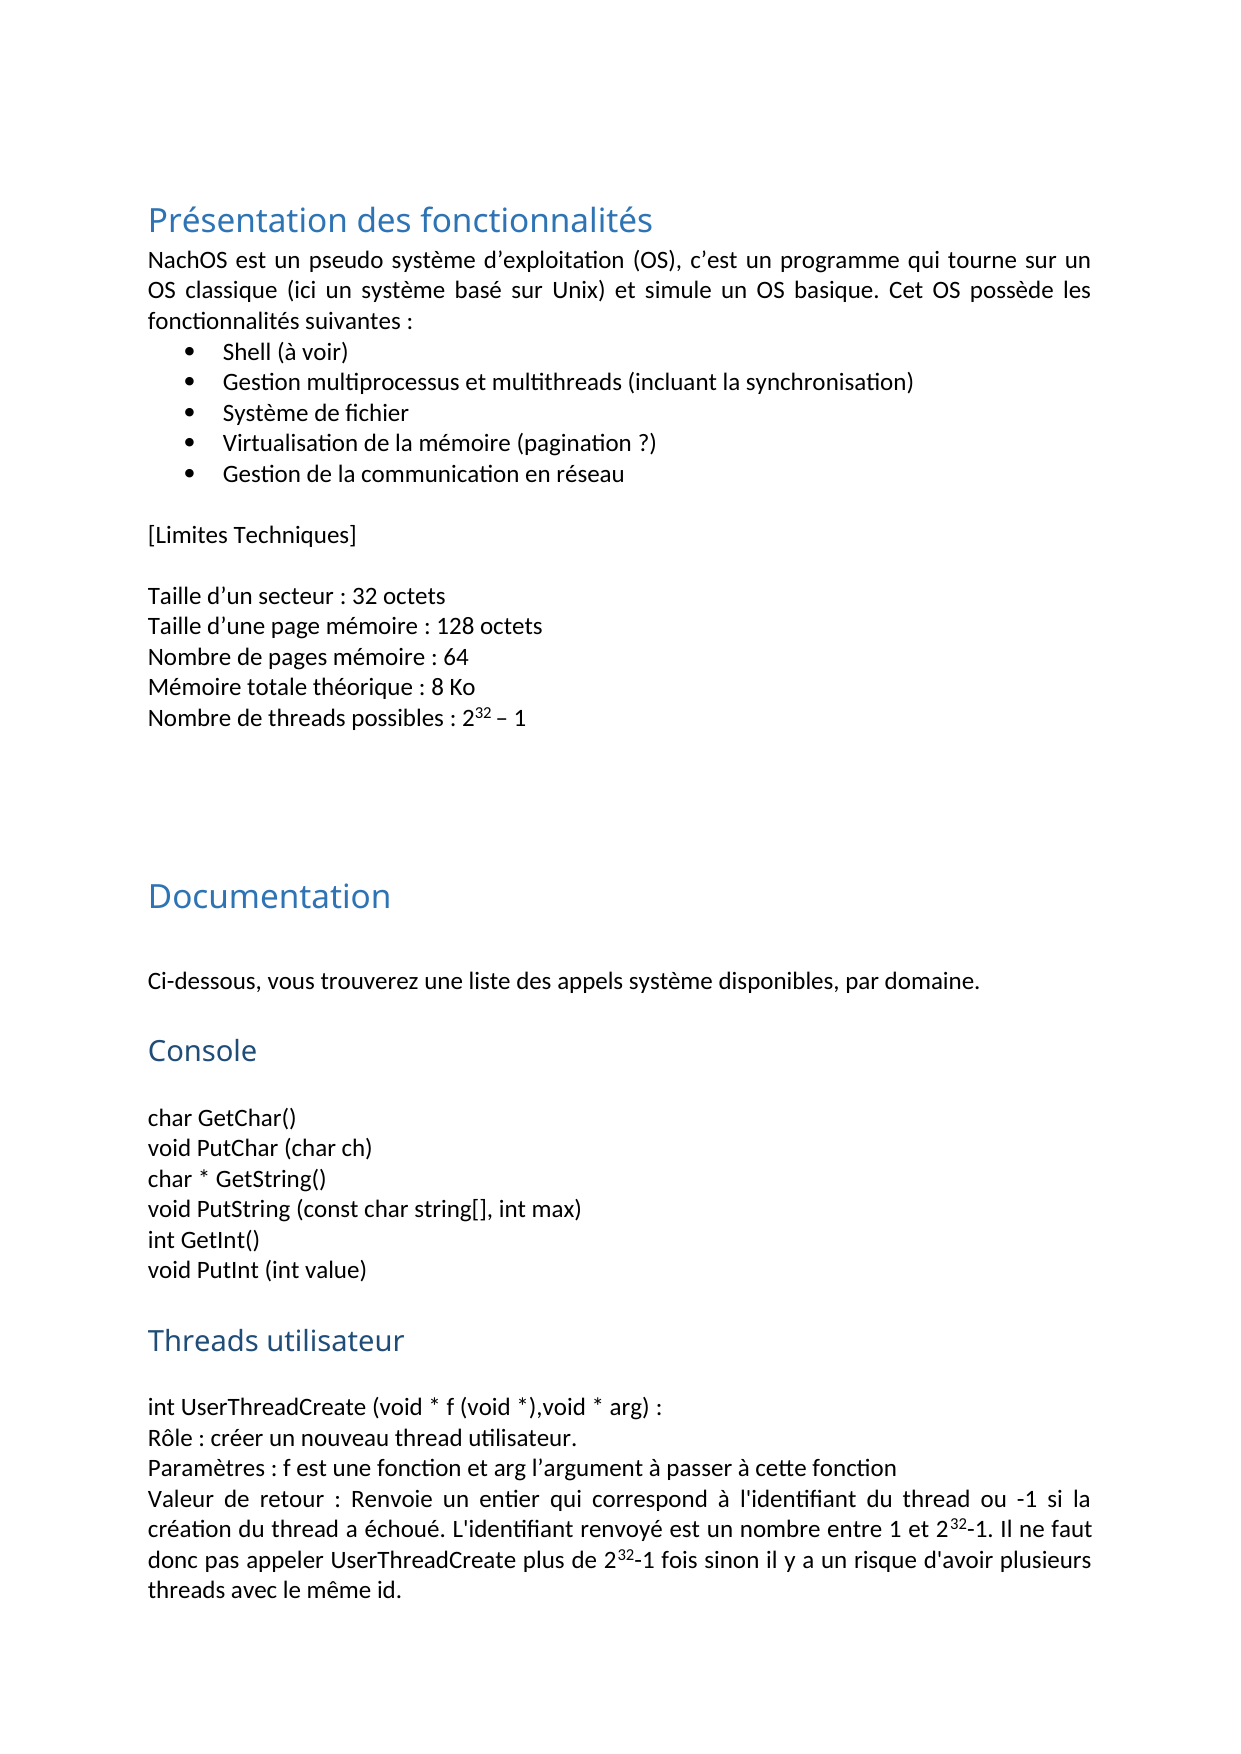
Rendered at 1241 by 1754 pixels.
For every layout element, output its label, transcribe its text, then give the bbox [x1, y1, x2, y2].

text int GetInt() [148, 1224, 1093, 1254]
text char * GetString() [148, 1163, 1093, 1193]
text Rôle : créer un nouveau thread utilisateur. [148, 1422, 1093, 1452]
text Mémoire totale théorique : 8 Ko [148, 671, 1093, 702]
subtitle Console [148, 1031, 1093, 1070]
text char GetChar() [148, 1102, 1093, 1132]
text void PutInt (int value) [148, 1254, 1093, 1285]
subtitle Présentation des fonctionnalités [148, 197, 1093, 243]
subtitle Threads utilisateur [148, 1320, 1093, 1359]
text int UserThreadCreate (void * f (void *),void * arg) : [148, 1391, 1093, 1422]
text Ci-dessous, vous trouverez une liste des appels système disponibles, par domaine. [148, 965, 1093, 996]
text NachOS est un pseudo système d’exploitation (OS), c’est un programme qui tourne sur un OS classique (ici un système basé sur Unix) et simule un OS basique. Cet OS possède les fonctionnalités suivantes : [148, 244, 1093, 336]
list Virtualisation de la mémoire (pagination ?) [185, 427, 1093, 458]
list Gestion de la communication en réseau [185, 458, 1093, 488]
text Paramètres : f est une fonction et arg l’argument à passer à cette fonction [148, 1452, 1093, 1483]
text Taille d’une page mémoire : 128 octets [148, 610, 1093, 641]
text Valeur de retour : Renvoie un entier qui correspond à l'identifiant du thread ou -1 si la création du thread a échoué. L'identifiant renvoyé est un nombre entre 1 et 232-1. Il ne faut donc pas appeler UserThreadCreate plus de 232-1 fois sinon il y a un risque d'avoir plusieurs threads avec le même id. [148, 1483, 1093, 1605]
text void PutString (const char string[], int max) [148, 1193, 1093, 1224]
list Shell (à voir) [185, 336, 1093, 366]
text Taille d’un secteur : 32 octets [148, 580, 1093, 610]
list Système de fichier [185, 397, 1093, 427]
list Gestion multiprocessus et multithreads (incluant la synchronisation) [185, 366, 1093, 397]
text Nombre de pages mémoire : 64 [148, 641, 1093, 671]
text void PutChar (char ch) [148, 1132, 1093, 1163]
text [Limites Techniques] [148, 519, 1093, 549]
text Nombre de threads possibles : 232 – 1 [148, 702, 1093, 732]
subtitle Documentation [148, 873, 1093, 918]
